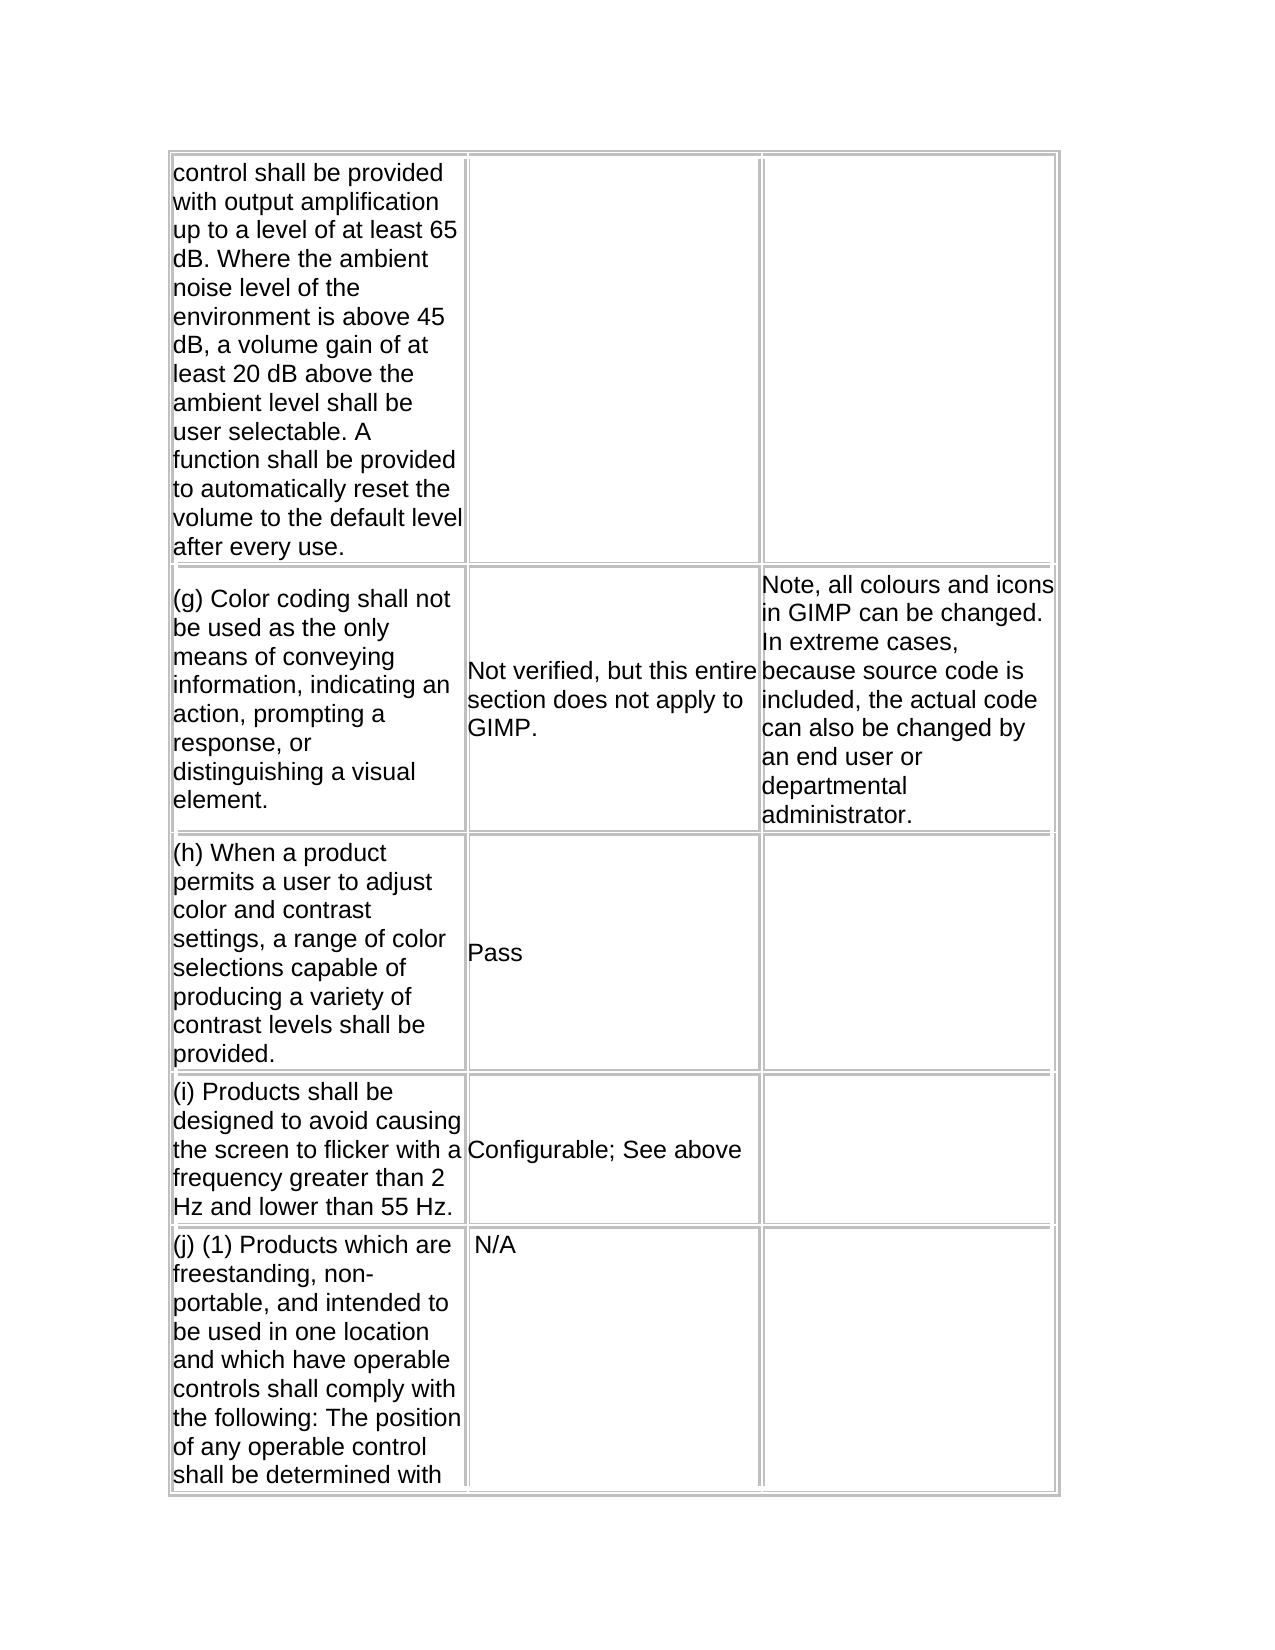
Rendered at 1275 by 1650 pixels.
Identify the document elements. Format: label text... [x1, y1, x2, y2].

table_cell (g) Color coding shall not be used as the only means of conveying information, indicating an action, prompting a response, or distinguishing a visual element. [171, 562, 467, 830]
table_cell Pass [470, 836, 758, 1069]
table_cell Configurable; See above [470, 1076, 758, 1222]
table_cell Note, all colours and icons in GIMP can be changed. In extreme cases, because source code is included, the actual code can also be changed by an end user or departmental administrator. [761, 562, 1057, 830]
table_cell N/A [467, 1223, 761, 1491]
table_cell [761, 830, 1057, 1069]
table_cell [761, 1069, 1057, 1222]
table_cell [467, 152, 761, 562]
table_cell (i) Products shall be designed to avoid causing the screen to flicker with a frequency greater than 2 Hz and lower than 55 Hz. [171, 1069, 467, 1222]
table_cell Not verified, but this entire section does not apply to GIMP. [470, 568, 758, 830]
table_cell [761, 1223, 1057, 1491]
table_cell (h) When a product permits a user to adjust color and contrast settings, a range of color selections capable of producing a variety of contrast levels shall be provided. [171, 830, 467, 1069]
table_cell control shall be provided with output amplification up to a level of at least 65 dB. Where the ambient noise level of the environment is above 45 dB, a volume gain of at least 20 dB above the ambient level shall be user selectable. A function shall be provided to automatically reset the volume to the default level after every use. [174, 156, 467, 562]
table_cell [761, 152, 1057, 562]
table_cell (j) (1) Products which are freestanding, non-portable, and intended to be used in one location and which have operable controls shall comply with the following: The position of any operable control shall be determined with [171, 1223, 467, 1491]
